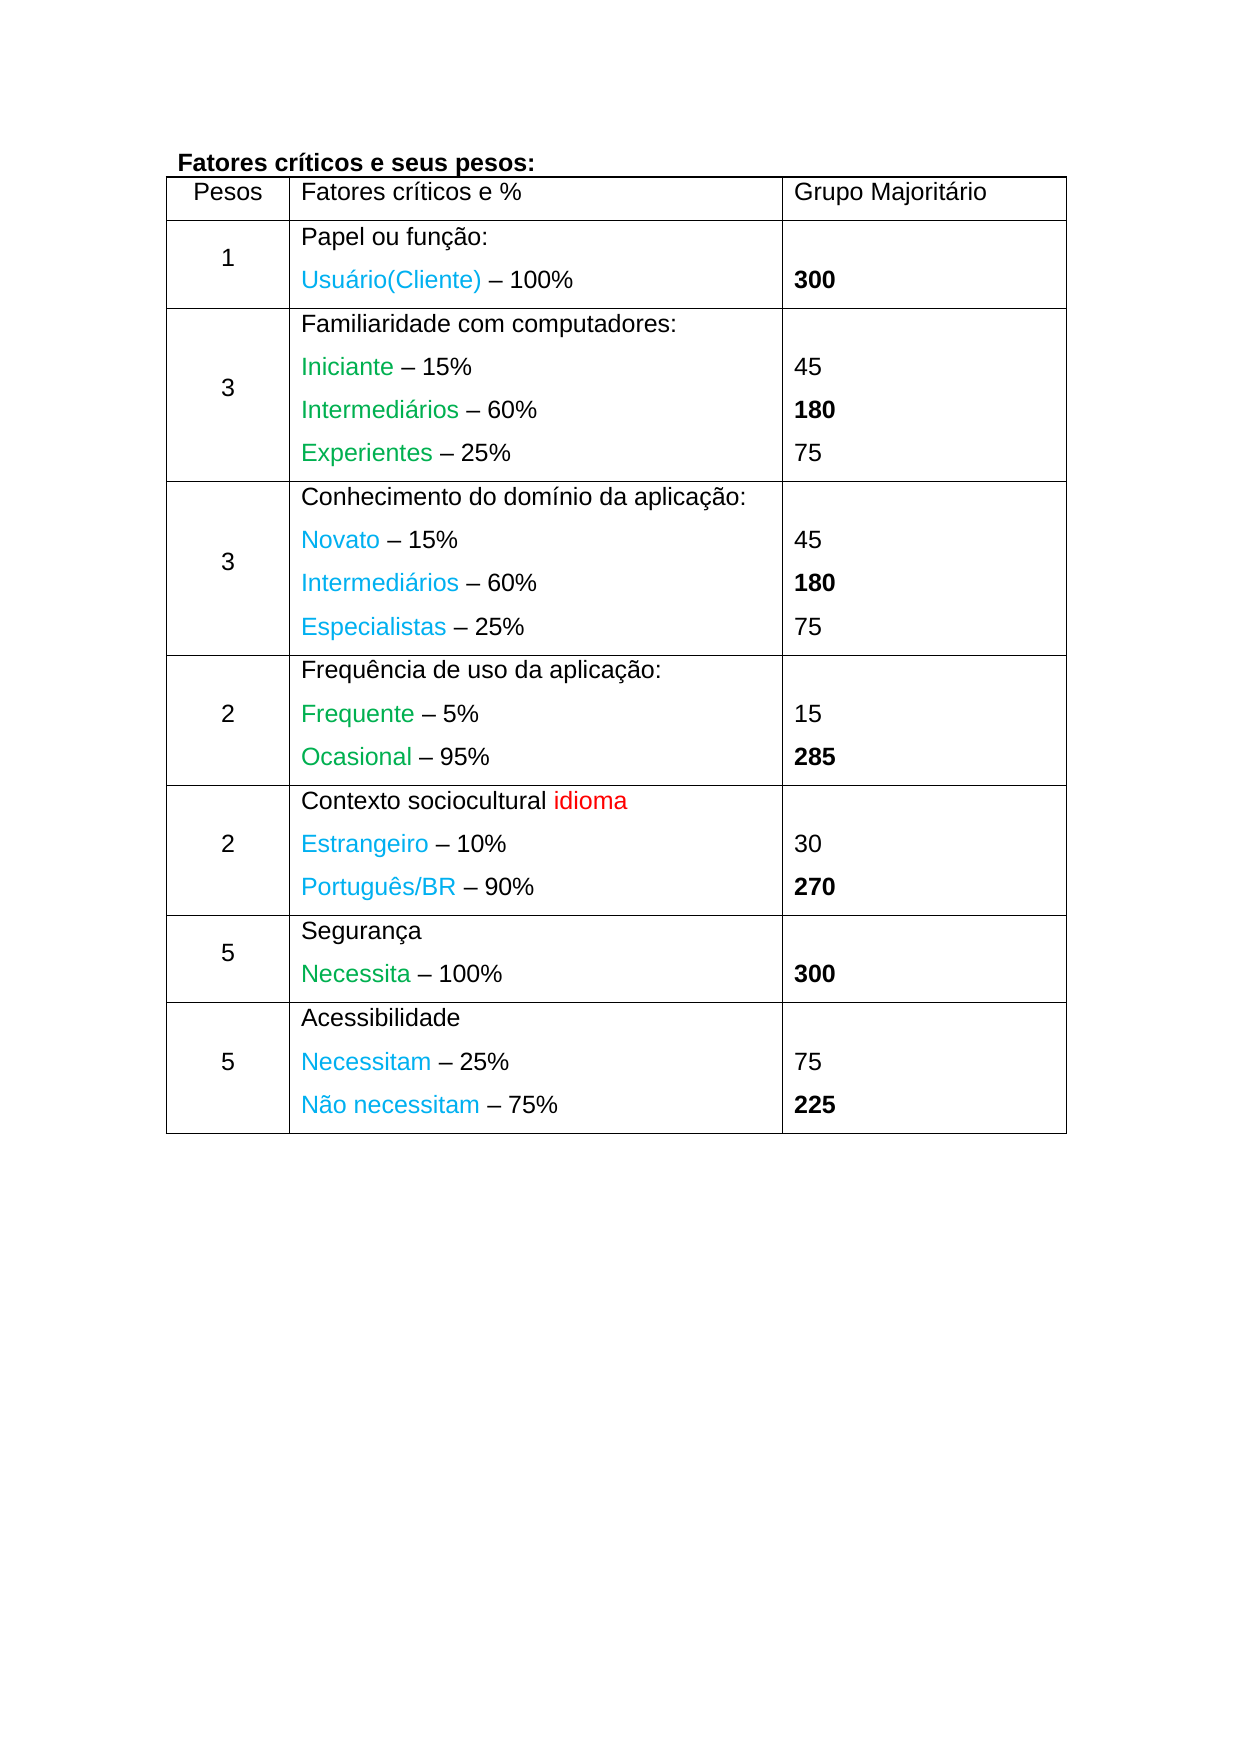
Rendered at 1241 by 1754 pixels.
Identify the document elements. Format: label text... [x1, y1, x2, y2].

table_cell Familiaridade com computadores: Iniciante – 15% Intermediários – 60% Experientes – 25% [290, 309, 782, 481]
table_cell 75 225 [783, 1003, 1066, 1133]
table_cell 5 [167, 916, 289, 1002]
table_cell 3 [167, 309, 289, 481]
table_cell 2 [167, 656, 289, 785]
table_cell 15 285 [783, 656, 1066, 785]
table_header Pesos [167, 178, 289, 220]
table_cell 300 [783, 221, 1066, 308]
table_cell 5 [167, 1003, 289, 1133]
text Fatores críticos e seus pesos: [177, 148, 1063, 176]
table_header Grupo Majoritário [783, 178, 1066, 220]
table_cell Contexto sociocultural idioma Estrangeiro – 10% Português/BR – 90% [290, 786, 782, 915]
table_cell Papel ou função: Usuário(Cliente) – 100% [290, 221, 782, 308]
table_cell 30 270 [783, 786, 1066, 915]
table_cell 45 180 75 [783, 482, 1066, 654]
table_cell Segurança Necessita – 100% [290, 916, 782, 1002]
table_cell 300 [783, 916, 1066, 1002]
table_cell 2 [167, 786, 289, 915]
table_cell 1 [167, 221, 289, 308]
table_header Fatores críticos e % [290, 178, 782, 220]
table_cell Conhecimento do domínio da aplicação: Novato – 15% Intermediários – 60% Especialistas – 25% [290, 482, 782, 654]
table_cell 3 [167, 482, 289, 654]
table_cell Frequência de uso da aplicação: Frequente – 5% Ocasional – 95% [290, 656, 782, 785]
table_cell Acessibilidade Necessitam – 25% Não necessitam – 75% [290, 1003, 782, 1133]
table_cell 45 180 75 [783, 309, 1066, 481]
